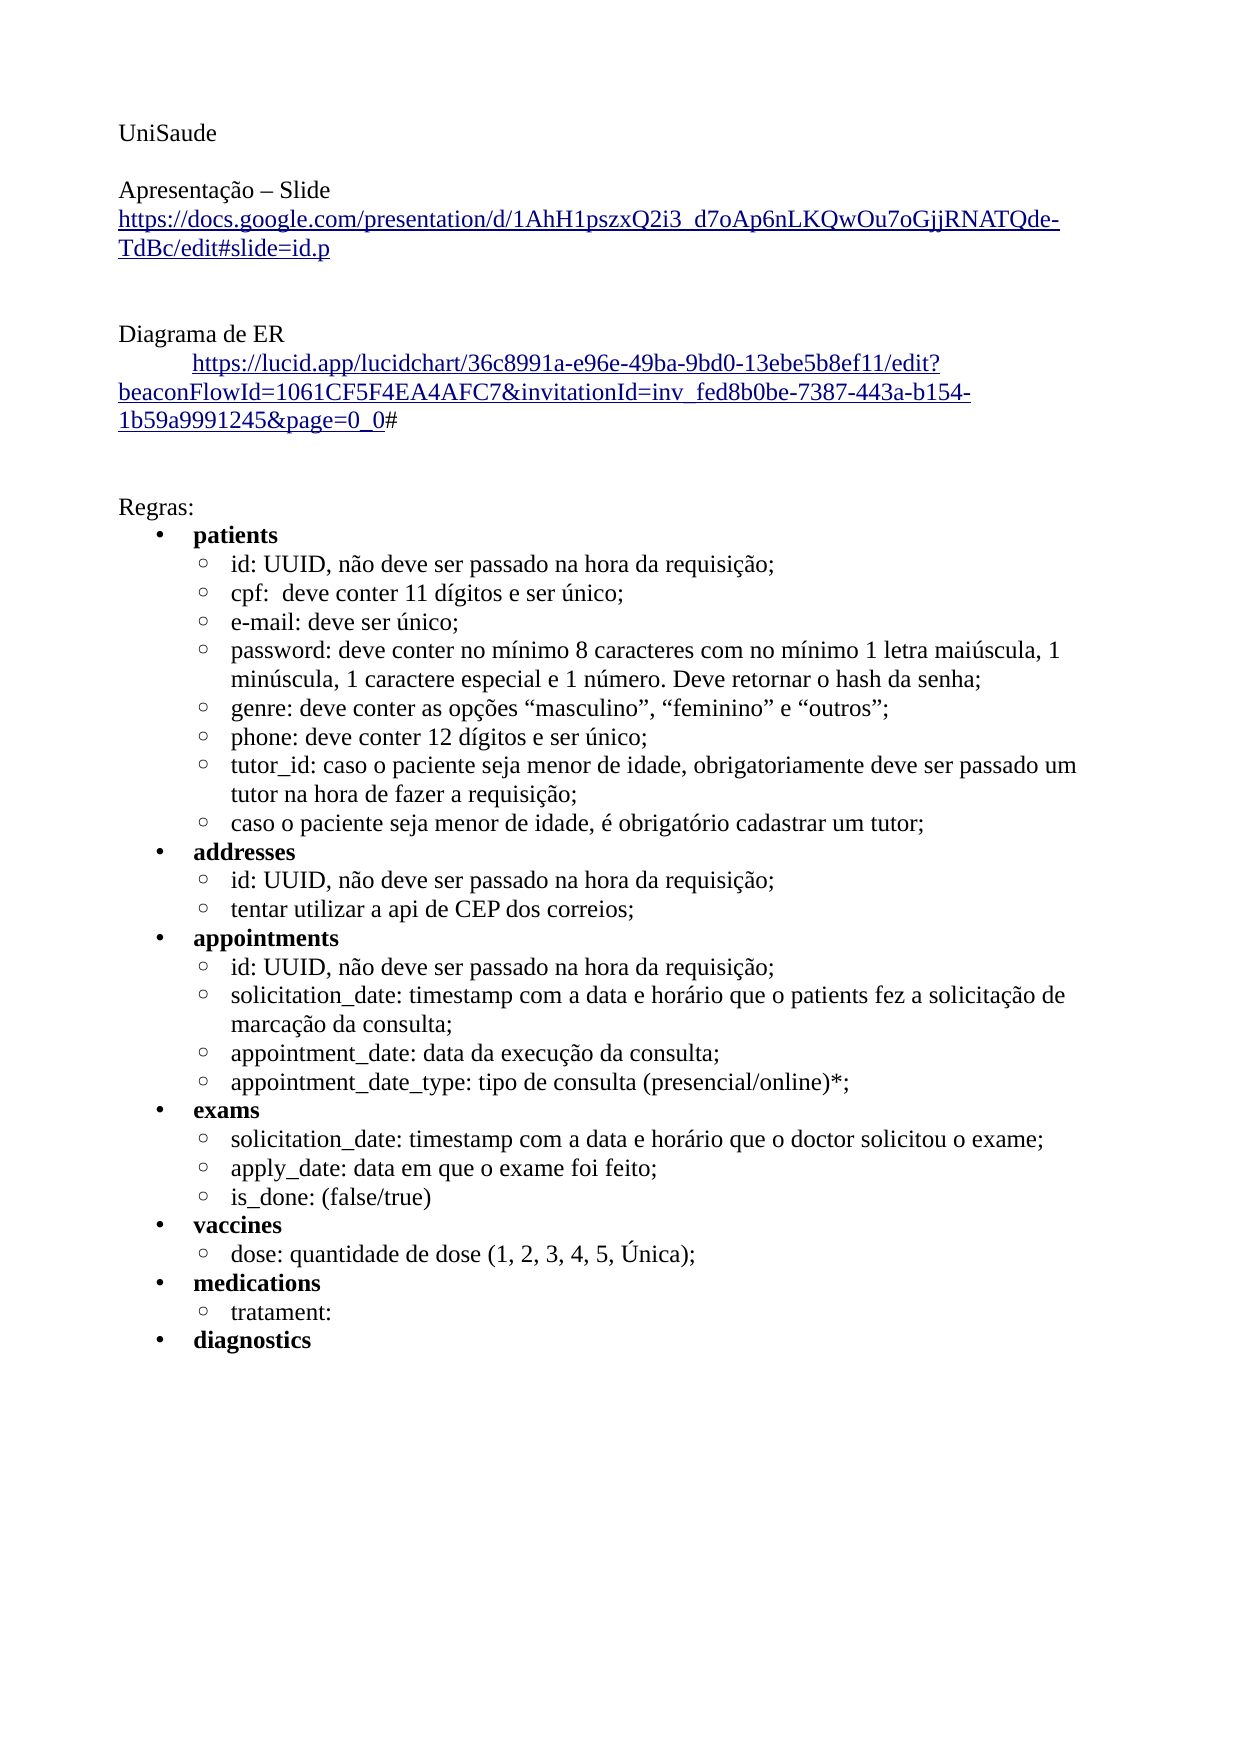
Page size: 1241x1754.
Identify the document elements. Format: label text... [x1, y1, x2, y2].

list phone: deve conter 12 dígitos e ser único; [193, 722, 1122, 751]
text Apresentação – Slide [118, 176, 1122, 204]
text Diagrama de ER [118, 319, 1122, 348]
list tutor_id: caso o paciente seja menor de idade, obrigatoriamente deve ser passado um tutor na hora de fazer a requisição; [193, 751, 1122, 808]
list diagnostics [156, 1326, 1122, 1354]
list id: UUID, não deve ser passado na hora da requisição; [193, 866, 1122, 894]
list password: deve conter no mínimo 8 caracteres com no mínimo 1 letra maiúscula, 1 minúscula, 1 caractere especial e 1 número. Deve retornar o hash da senha; [193, 636, 1122, 693]
list vaccines [156, 1211, 1122, 1239]
list id: UUID, não deve ser passado na hora da requisição; [193, 549, 1122, 578]
list id: UUID, não deve ser passado na hora da requisição; [193, 952, 1122, 981]
list e-mail: deve ser único; [193, 607, 1122, 636]
list exams [156, 1096, 1122, 1124]
list genre: deve conter as opções “masculino”, “feminino” e “outros”; [193, 693, 1122, 722]
list cpf: deve conter 11 dígitos e ser único; [193, 578, 1122, 607]
list marcação da consulta; [193, 1009, 1122, 1038]
list appointment_date_type: tipo de consulta (presencial/online)*; [193, 1067, 1122, 1096]
list dose: quantidade de dose (1, 2, 3, 4, 5, Única); [193, 1239, 1122, 1268]
list appointment_date: data da execução da consulta; [193, 1038, 1122, 1067]
list medications [156, 1268, 1122, 1297]
list is_done: (false/true) [193, 1182, 1122, 1211]
list addresses [156, 837, 1122, 866]
text https://docs.google.com/presentation/d/1AhH1pszxQ2i3_d7oAp6nLKQwOu7oGjjRNATQde-TdBc/edit#slide=id.p [118, 204, 1122, 262]
list apply_date: data em que o exame foi feito; [193, 1153, 1122, 1182]
list patients [156, 521, 1122, 549]
text https://lucid.app/lucidchart/36c8991a-e96e-49ba-9bd0-13ebe5b8ef11/edit?beaconFlowId=1061CF5F4EA4AFC7&invitationId=inv_fed8b0be-7387-443a-b154-1b59a9991245&page=0_0# [118, 348, 1122, 434]
list tentar utilizar a api de CEP dos correios; [193, 894, 1122, 923]
list appointments [156, 923, 1122, 952]
list caso o paciente seja menor de idade, é obrigatório cadastrar um tutor; [193, 808, 1122, 837]
list solicitation_date: timestamp com a data e horário que o doctor solicitou o exame; [193, 1124, 1122, 1153]
list tratament: [193, 1297, 1122, 1326]
text Regras: [118, 492, 1122, 521]
text UniSaude [118, 118, 1122, 147]
list solicitation_date: timestamp com a data e horário que o patients fez a solicitação de [193, 981, 1122, 1009]
